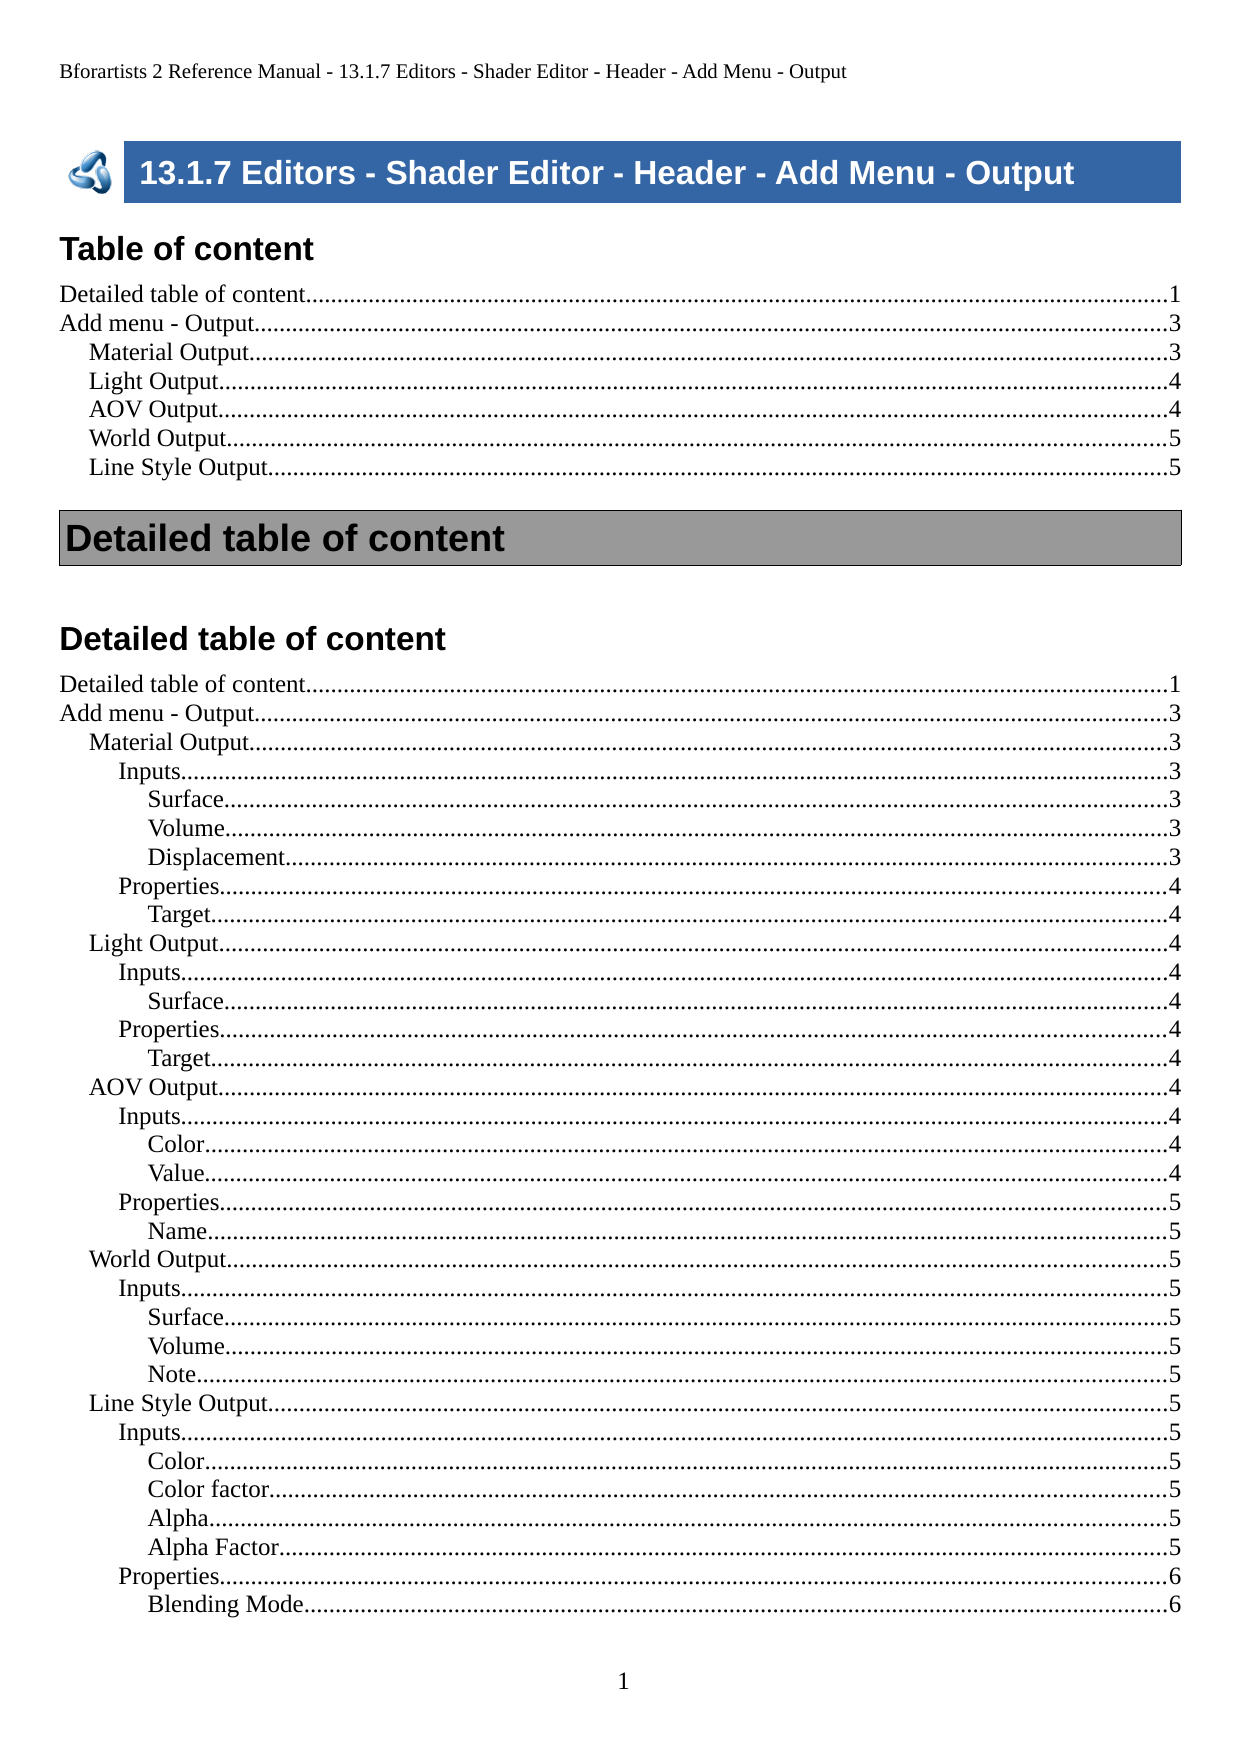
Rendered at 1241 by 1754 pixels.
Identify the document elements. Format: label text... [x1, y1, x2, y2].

text Alpha Factor 5 [147, 1532, 1181, 1561]
text Color 4 [147, 1129, 1181, 1158]
text World Output 5 [88, 1244, 1181, 1273]
text Add menu - Output 3 [59, 308, 1181, 337]
text Line Style Output 5 [88, 452, 1181, 481]
text Properties 4 [118, 1014, 1181, 1043]
text Alpha 5 [147, 1503, 1181, 1532]
text Detailed table of content 1 [59, 669, 1181, 698]
text Inputs 4 [118, 1101, 1181, 1129]
text Note 5 [147, 1359, 1181, 1388]
text Line Style Output 5 [88, 1388, 1181, 1417]
text Light Output 4 [88, 366, 1181, 394]
table_header 13.1.7 Editors - Shader Editor - Header - Add Menu - Output [124, 141, 1181, 203]
text Properties 6 [118, 1561, 1181, 1589]
text Volume 3 [147, 813, 1181, 842]
table_header [59, 141, 124, 203]
text Material Output 3 [88, 337, 1181, 366]
text Add menu - Output 3 [59, 698, 1181, 727]
text Volume 5 [147, 1331, 1181, 1359]
text Name 5 [147, 1216, 1181, 1244]
text Target 4 [147, 899, 1181, 928]
text Surface 3 [147, 784, 1181, 813]
text Surface 4 [147, 986, 1181, 1014]
text Inputs 3 [118, 756, 1181, 784]
text World Output 5 [88, 423, 1181, 452]
picture [65, 147, 114, 197]
text Properties 5 [118, 1187, 1181, 1216]
text Value 4 [147, 1158, 1181, 1187]
text Color 5 [147, 1446, 1181, 1474]
text Material Output 3 [88, 727, 1181, 756]
text Detailed table of content 1 [59, 279, 1181, 308]
text AOV Output 4 [88, 394, 1181, 423]
text Light Output 4 [88, 928, 1181, 957]
text Surface 5 [147, 1302, 1181, 1331]
text Blending Mode 6 [147, 1589, 1181, 1618]
text Properties 4 [118, 871, 1181, 899]
text Inputs 4 [118, 957, 1181, 986]
text Inputs 5 [118, 1273, 1181, 1302]
text Color factor 5 [147, 1474, 1181, 1503]
subtitle Detailed table of content [59, 618, 1181, 657]
text Displacement 3 [147, 842, 1181, 871]
table_header Detailed table of content [60, 511, 1181, 565]
text Inputs 5 [118, 1417, 1181, 1446]
text AOV Output 4 [88, 1072, 1181, 1101]
subtitle Table of content [59, 228, 1181, 267]
text Target 4 [147, 1043, 1181, 1072]
